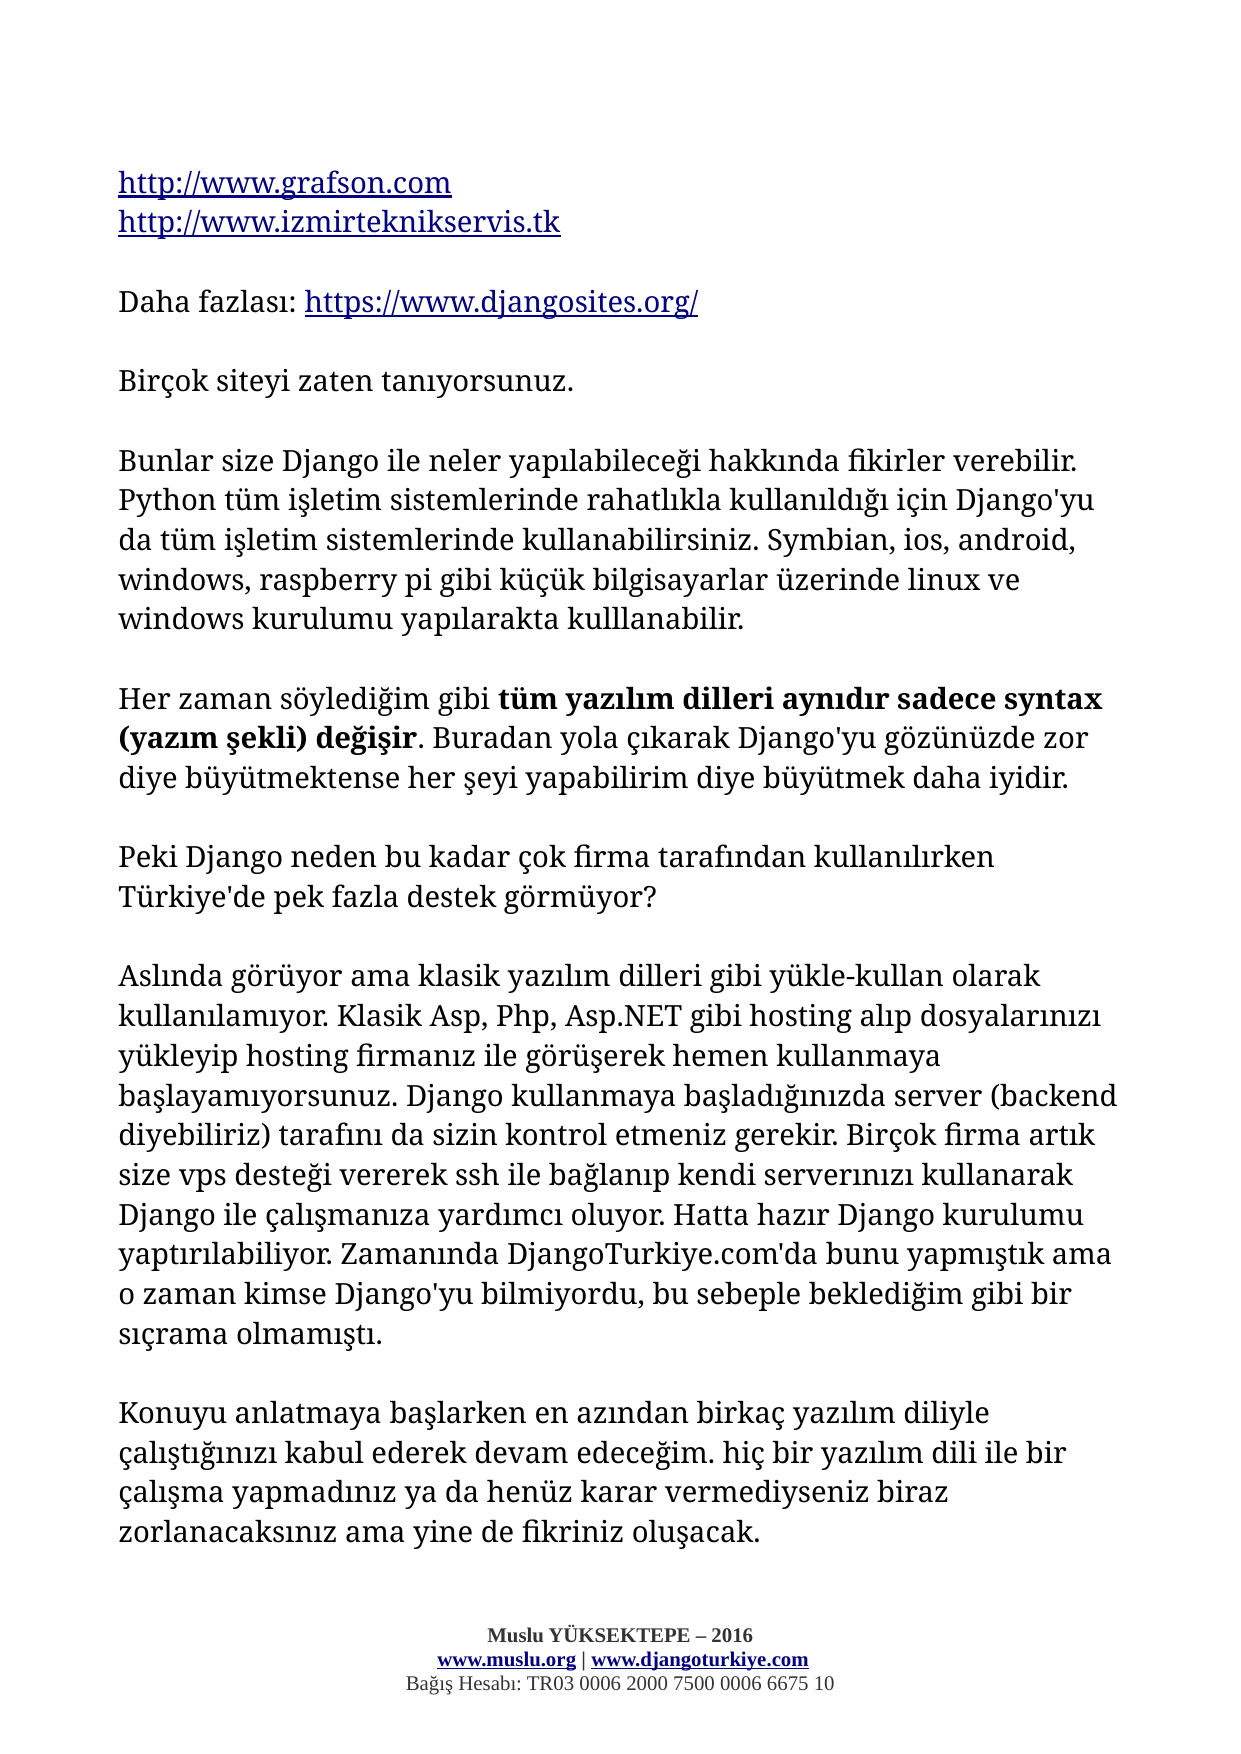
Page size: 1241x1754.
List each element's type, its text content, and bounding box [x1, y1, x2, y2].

text Daha fazlası: https://www.djangosites.org/ [118, 281, 1122, 321]
text Her zaman söylediğim gibi tüm yazılım dilleri aynıdır sadece syntax (yazım şekli) değişir. Buradan yola çıkarak Django'yu gözünüzde zor diye büyütmektense her şeyi yapabilirim diye büyütmek daha iyidir. [118, 678, 1122, 797]
text Bunlar size Django ile neler yapılabileceği hakkında fikirler verebilir. Python tüm işletim sistemlerinde rahatlıkla kullanıldığı için Django'yu da tüm işletim sistemlerinde kullanabilirsiniz. Symbian, ios, android, windows, raspberry pi gibi küçük bilgisayarlar üzerinde linux ve windows kurulumu yapılarakta kulllanabilir. [118, 440, 1122, 638]
text Birçok siteyi zaten tanıyorsunuz. [118, 360, 1122, 400]
text http://www.izmirteknikservis.tk [118, 202, 1122, 241]
text Aslında görüyor ama klasik yazılım dilleri gibi yükle-kullan olarak kullanılamıyor. Klasik Asp, Php, Asp.NET gibi hosting alıp dosyalarınızı yükleyip hosting firmanız ile görüşerek hemen kullanmaya başlayamıyorsunuz. Django kullanmaya başladığınızda server (backend diyebiliriz) tarafını da sizin kontrol etmeniz gerekir. Birçok firma artık size vps desteği vererek ssh ile bağlanıp kendi serverınızı kullanarak Django ile çalışmanıza yardımcı oluyor. Hatta hazır Django kurulumu yaptırılabiliyor. Zamanında DjangoTurkiye.com'da bunu yapmıştık ama o zaman kimse Django'yu bilmiyordu, bu sebeple beklediğim gibi bir sıçrama olmamıştı. [118, 956, 1122, 1353]
text http://www.grafson.com [118, 162, 1122, 202]
text Konuyu anlatmaya başlarken en azından birkaç yazılım diliyle çalıştığınızı kabul ederek devam edeceğim. hiç bir yazılım dili ile bir çalışma yapmadınız ya da henüz karar vermediyseniz biraz zorlanacaksınız ama yine de fikriniz oluşacak. [118, 1392, 1122, 1551]
text Peki Django neden bu kadar çok firma tarafından kullanılırken Türkiye'de pek fazla destek görmüyor? [118, 837, 1122, 916]
